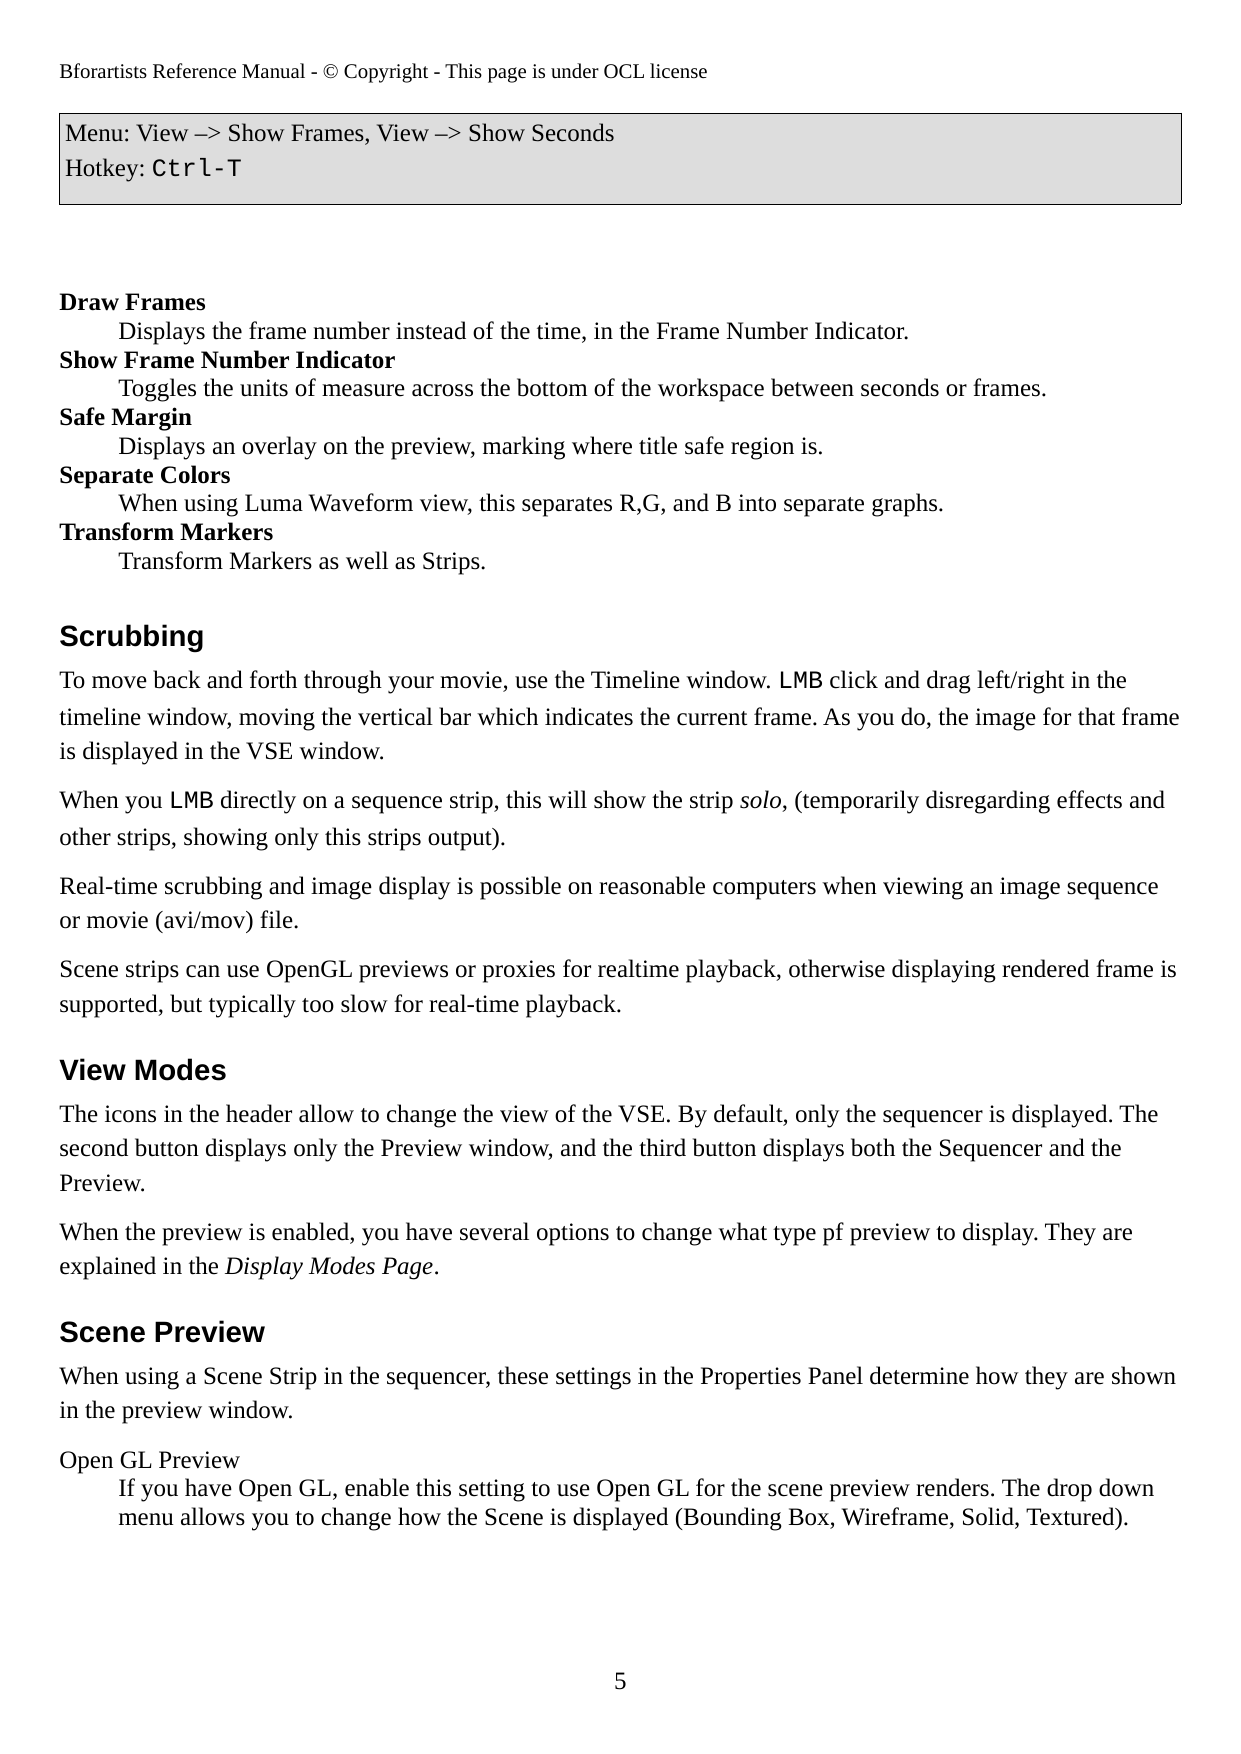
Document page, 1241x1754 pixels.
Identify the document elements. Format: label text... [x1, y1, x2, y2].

text The icons in the header allow to change the view of the VSE. By default, only the sequencer is displayed. The second button displays only the Preview window, and the third button displays both the Sequencer and the Preview. [59, 1099, 1181, 1196]
list Toggles the units of measure across the bottom of the workspace between seconds or frames. [118, 373, 1181, 402]
subtitle View Modes [59, 1052, 1181, 1086]
subtitle Show Frame Number Indicator [59, 345, 1181, 373]
subtitle Draw Frames [59, 287, 1181, 316]
subtitle Open GL Preview [59, 1445, 1181, 1473]
list Transform Markers as well as Strips. [118, 546, 1181, 575]
list Displays an overlay on the preview, marking where title safe region is. [118, 431, 1181, 460]
table_cell Menu: View –> Show Frames, View –> Show Seconds Hotkey: Ctrl-T [60, 114, 1181, 204]
subtitle Scrubbing [59, 619, 1181, 653]
list When using Luma Waveform view, this separates R,G, and B into separate graphs. [118, 488, 1181, 517]
list Displays the frame number instead of the time, in the Frame Number Indicator. [118, 316, 1181, 345]
list If you have Open GL, enable this setting to use Open GL for the scene preview renders. The drop down menu allows you to change how the Scene is displayed (Bounding Box, Wireframe, Solid, Textured). [118, 1473, 1181, 1531]
subtitle Safe Margin [59, 402, 1181, 431]
subtitle Transform Markers [59, 517, 1181, 546]
text To move back and forth through your movie, use the Timeline window. LMB click and drag left/right in the timeline window, moving the vertical bar which indicates the current frame. As you do, the image for that frame is displayed in the VSE window. [59, 665, 1181, 765]
text When using a Scene Strip in the sequencer, these settings in the Properties Panel determine how they are shown in the preview window. [59, 1361, 1181, 1424]
text Real-time scrubbing and image display is possible on reasonable computers when viewing an image sequence or movie (avi/mov) file. [59, 871, 1181, 934]
subtitle Separate Colors [59, 460, 1181, 488]
subtitle Scene Preview [59, 1315, 1181, 1349]
text Scene strips can use OpenGL previews or proxies for realtime playback, otherwise displaying rendered frame is supported, but typically too slow for real-time playback. [59, 954, 1181, 1018]
text When you LMB directly on a sequence strip, this will show the strip solo, (temporarily disregarding effects and other strips, showing only this strips output). [59, 785, 1181, 851]
text When the preview is enabled, you have several options to change what type pf preview to display. They are explained in the Display Modes Page. [59, 1217, 1181, 1280]
